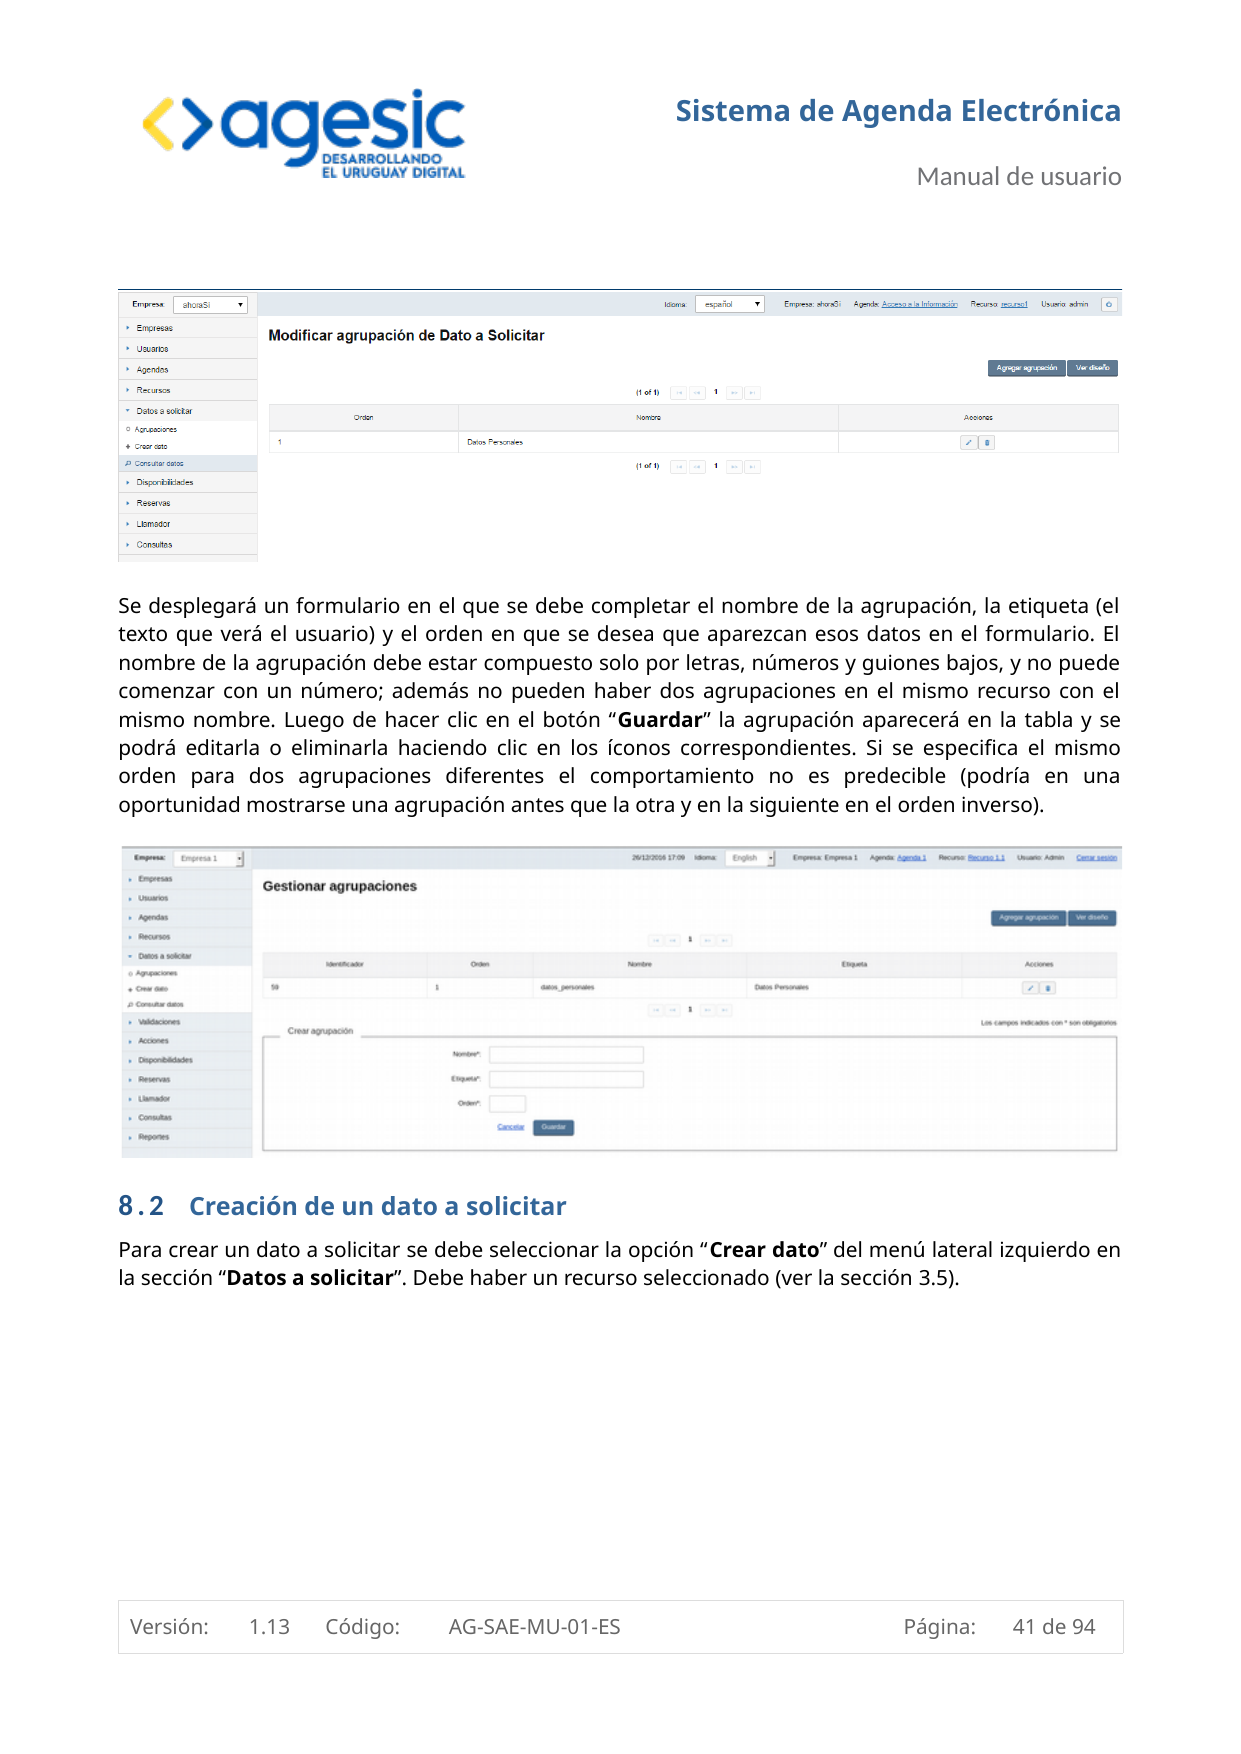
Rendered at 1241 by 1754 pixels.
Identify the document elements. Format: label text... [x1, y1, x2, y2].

picture [118, 845, 1123, 1158]
subtitle Creación de un dato a solicitar [118, 1158, 1122, 1223]
text Se desplegará un formulario en el que se debe completar el nombre de la agrupación, la etiqueta (el texto que verá el usuario) y el orden en que se desea que aparezcan esos datos en el formulario. El nombre de la agrupación debe estar compuesto solo por letras, números y guiones bajos, y no puede comenzar con un número; además no pueden haber dos agrupaciones en el mismo recurso con el mismo nombre. Luego de hacer clic en el botón “Guardar” la agrupación aparecerá en la tabla y se podrá editarla o eliminarla haciendo clic en los íconos correspondientes. Si se especifica el mismo orden para dos agrupaciones diferentes el comportamiento no es predecible (podría en una oportunidad mostrarse una agrupación antes que la otra y en la siguiente en el orden inverso). [118, 562, 1122, 818]
picture [142, 88, 466, 178]
picture [118, 289, 1123, 562]
text Para crear un dato a solicitar se debe seleccionar la opción “Crear dato” del menú lateral izquierdo en la sección “Datos a solicitar”. Debe haber un recurso seleccionado (ver la sección 3.5). [118, 1235, 1122, 1292]
